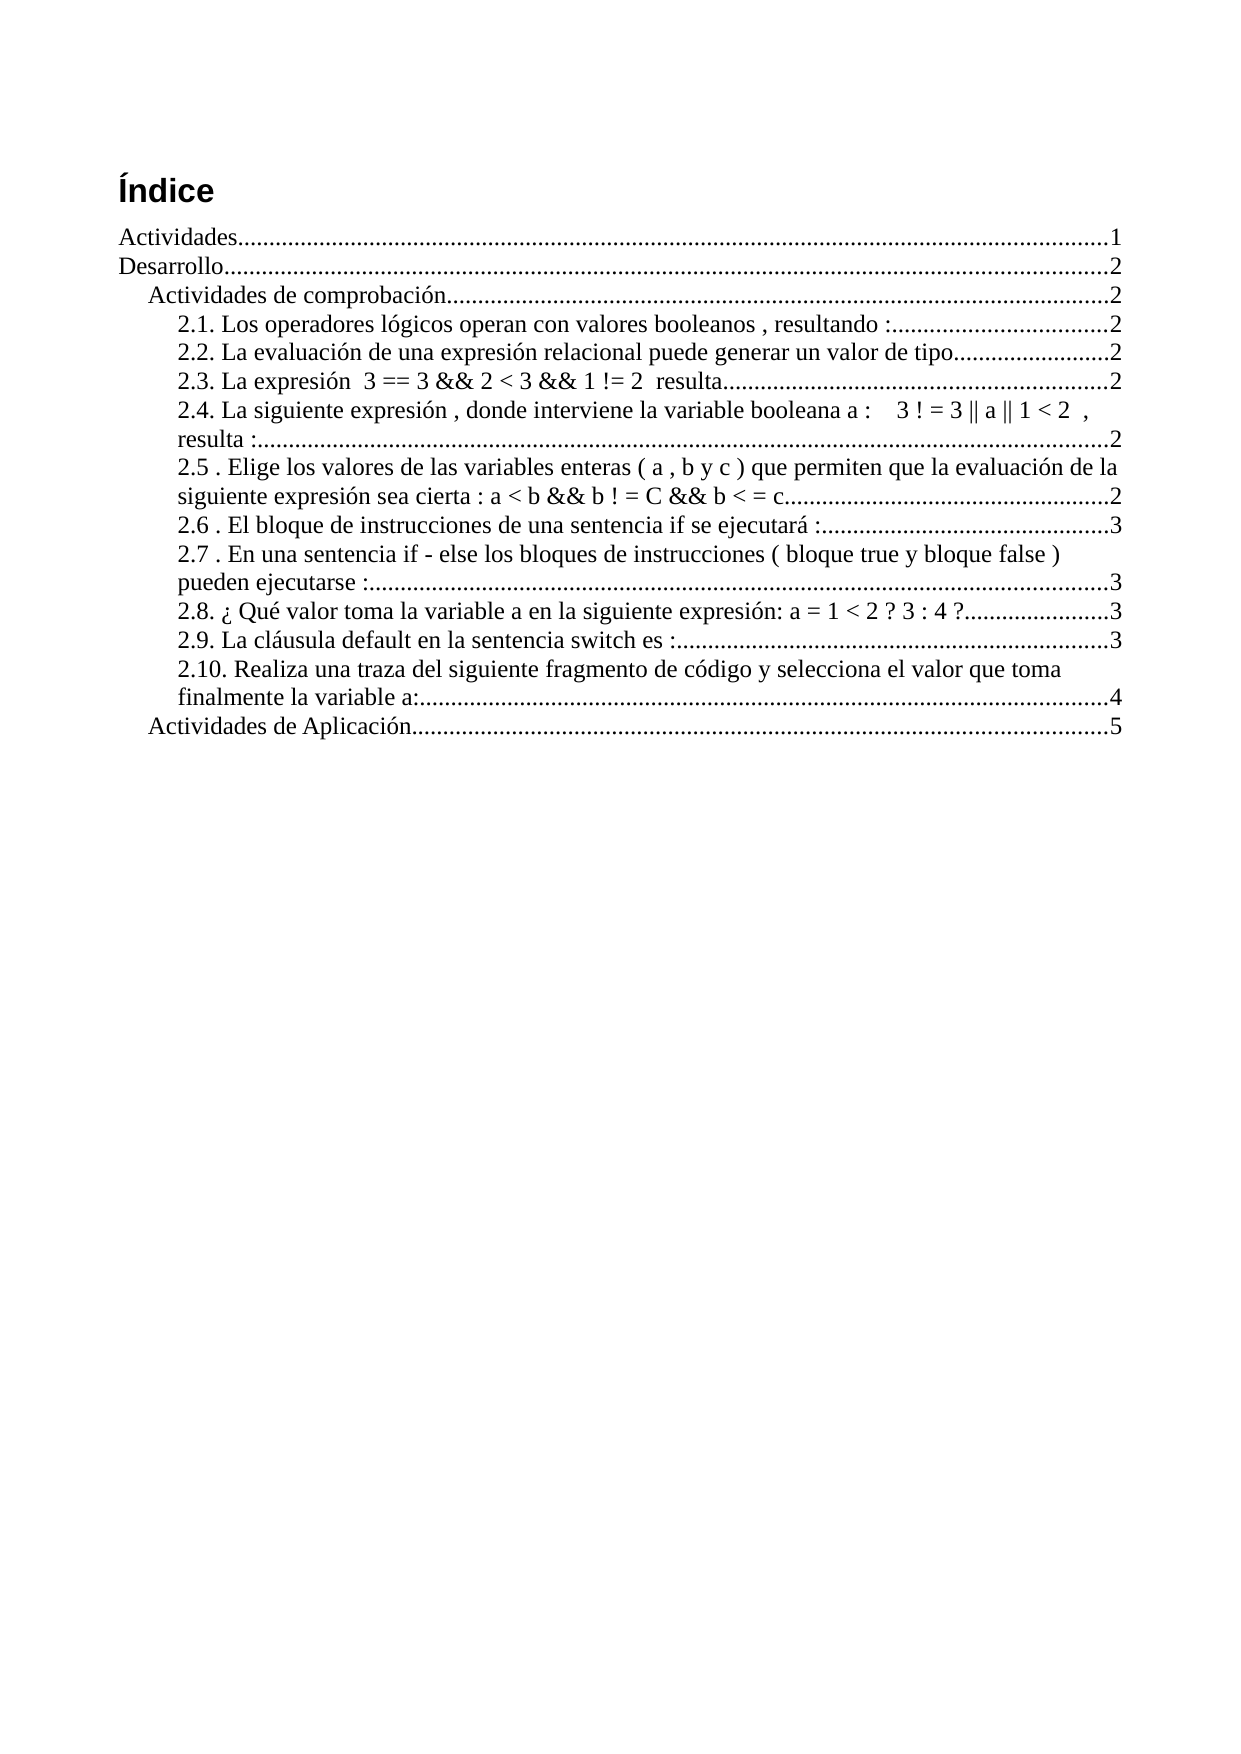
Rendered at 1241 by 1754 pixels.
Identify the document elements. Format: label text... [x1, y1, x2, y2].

text 2.8. ¿ Qué valor toma la variable a en la siguiente expresión: a = 1 < 2 ? 3 : 4 ? 3 [177, 596, 1122, 625]
text Actividades de comprobación. 2 [148, 280, 1122, 309]
text 2.3. La expresión 3 == 3 && 2 < 3 && 1 != 2 resulta 2 [177, 366, 1122, 395]
text Actividades 1 [118, 222, 1122, 251]
text Actividades de Aplicación. 5 [148, 711, 1122, 740]
subtitle Índice [118, 171, 1122, 210]
text 2.7 . En una sentencia if - else los bloques de instrucciones ( bloque true y bloque false ) pueden ejecutarse : 3 [177, 539, 1122, 596]
text 2.10. Realiza una traza del siguiente fragmento de código y selecciona el valor que toma finalmente la variable a: 4 [177, 654, 1122, 711]
text 2.2. La evaluación de una expresión relacional puede generar un valor de tipo 2 [177, 337, 1122, 366]
text 2.4. La siguiente expresión , donde interviene la variable booleana a : 3 ! = 3 || a || 1 < 2 , resulta : 2 [177, 395, 1122, 452]
text 2.6 . El bloque de instrucciones de una sentencia if se ejecutará : 3 [177, 510, 1122, 539]
text 2.9. La cláusula default en la sentencia switch es : 3 [177, 625, 1122, 654]
text Desarrollo 2 [118, 251, 1122, 280]
text 2.5 . Elige los valores de las variables enteras ( a , b y c ) que permiten que la evaluación de la siguiente expresión sea cierta : a < b && b ! = C && b < = c 2 [177, 452, 1122, 510]
text 2.1. Los operadores lógicos operan con valores booleanos , resultando : 2 [177, 309, 1122, 337]
